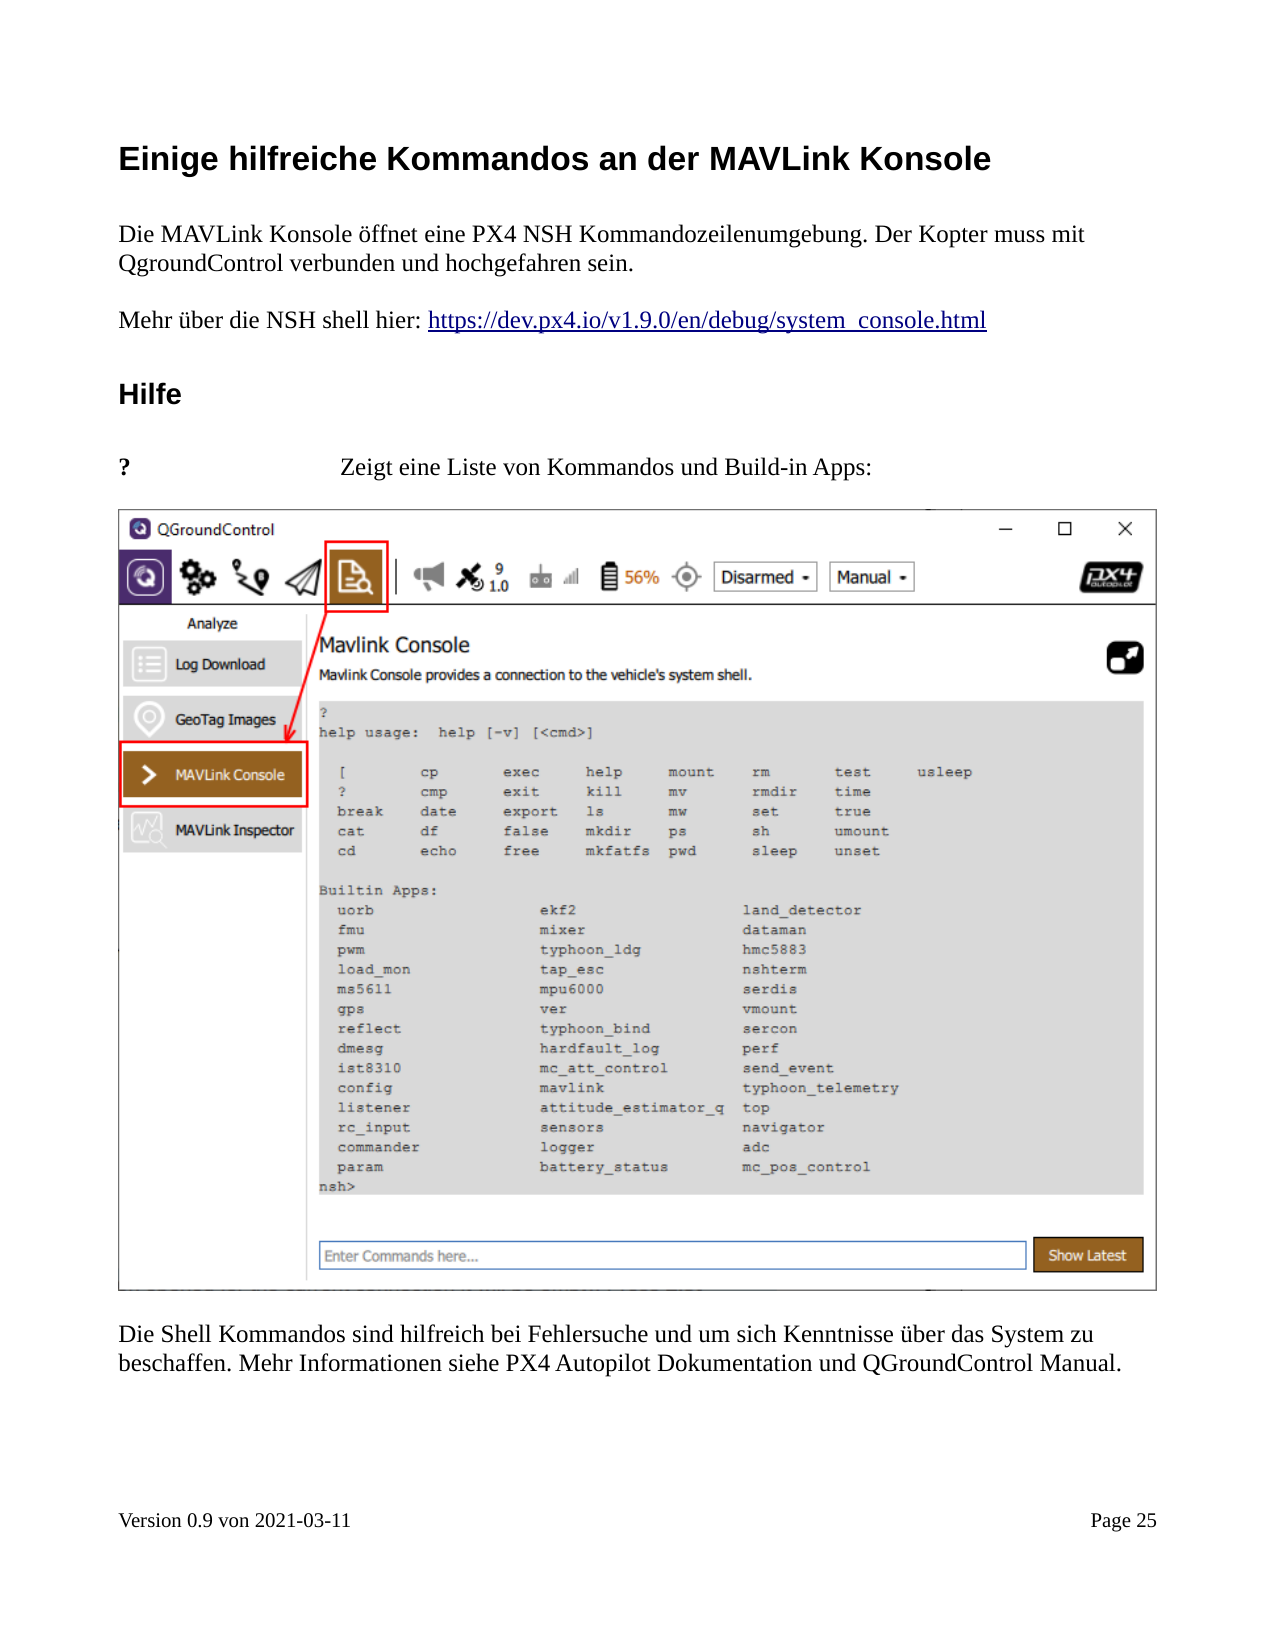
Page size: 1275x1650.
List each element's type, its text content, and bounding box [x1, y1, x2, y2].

text Die Shell Kommandos sind hilfreich bei Fehlersuche und um sich Kenntnisse über das System zu beschaffen. Mehr Informationen siehe PX4 Autopilot Dokumentation und QGroundControl Manual. [118, 1319, 1157, 1377]
text ? Zeigt eine Liste von Kommandos und Build-in Apps: [118, 452, 1157, 481]
picture [118, 509, 1157, 1291]
text Mehr über die NSH shell hier: https://dev.px4.io/v1.9.0/en/debug/system_console.html [118, 305, 1157, 334]
text Die MAVLink Konsole öffnet eine PX4 NSH Kommandozeilenumgebung. Der Kopter muss mit QgroundControl verbunden und hochgefahren sein. [118, 219, 1157, 276]
subtitle Hilfe [118, 377, 1157, 411]
subtitle Einige hilfreiche Kommandos an der MAVLink Konsole [118, 139, 1157, 178]
